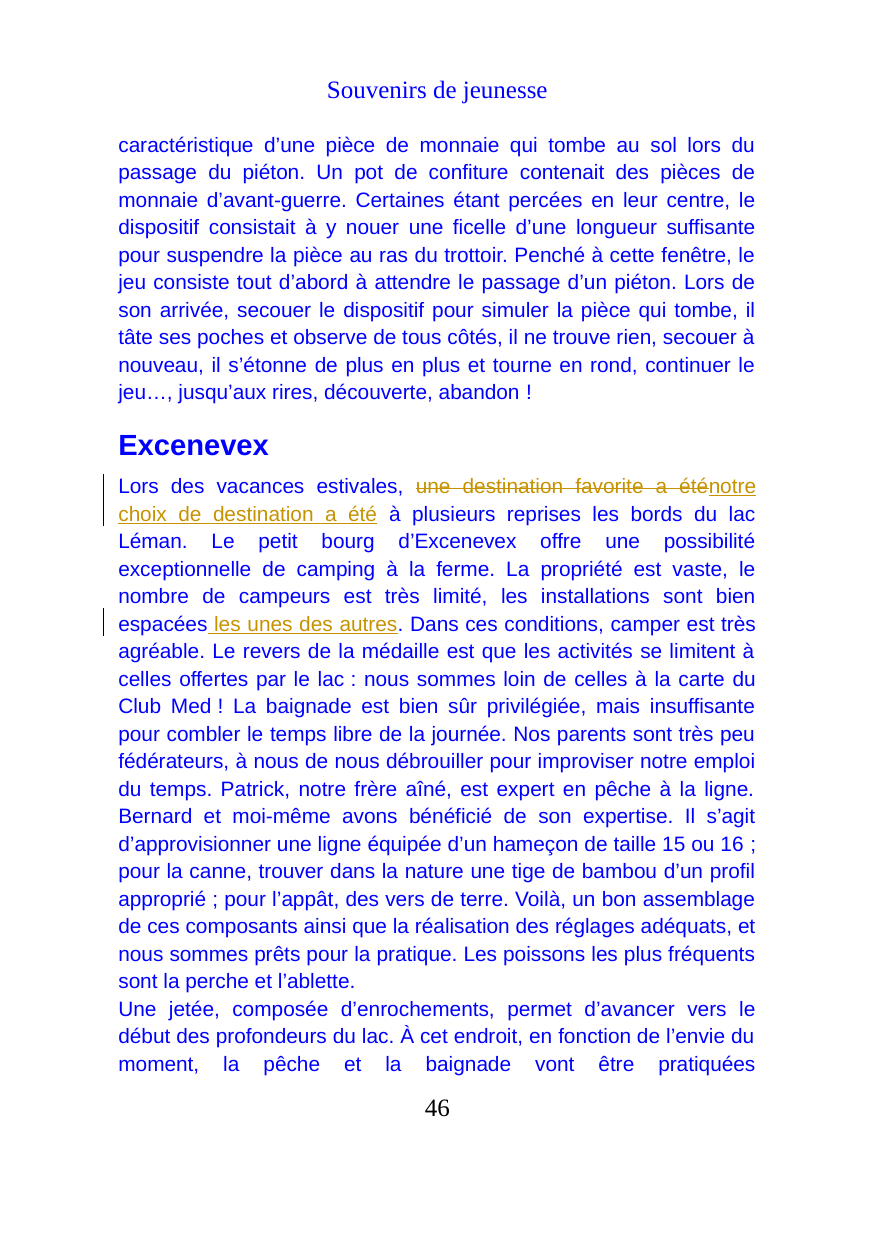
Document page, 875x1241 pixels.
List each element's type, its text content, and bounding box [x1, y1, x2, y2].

subtitle Excenevex [118, 428, 756, 462]
text Une jetée, composée d’enrochements, permet d’avancer vers le début des profondeurs du lac. À cet endroit, en fonction de l’envie du moment, la pêche et la baignade vont être pratiquées [118, 997, 756, 1076]
text Lors des vacances estivales, notre choix de destination a été à plusieurs reprises les bords du lac Léman. Le petit bourg d’Excenevex offre une possibilité exceptionnelle de camping à la ferme. La propriété est vaste, le nombre de campeurs est très limité, les installations sont bien espacées les unes des autres. Dans ces conditions, camper est très agréable. Le revers de la médaille est que les activités se limitent à celles offertes par le lac : nous sommes loin de celles à la carte du Club Med ! La baignade est bien sûr privilégiée, mais insuffisante pour combler le temps libre de la journée. Nos parents sont très peu fédérateurs, à nous de nous débrouiller pour improviser notre emploi du temps. Patrick, notre frère aîné, est expert en pêche à la ligne. Bernard et moi-même avons bénéficié de son expertise. Il s’agit d’approvisionner une ligne équipée d’un hameçon de taille 15 ou 16 ; pour la canne, trouver dans la nature une tige de bambou d’un profil approprié ; pour l’appât, des vers de terre. Voilà, un bon assemblage de ces composants ainsi que la réalisation des réglages adéquats, et nous sommes prêts pour la pratique. Les poissons les plus fréquents sont la perche et l’ablette. [118, 474, 756, 993]
text caractéristique d’une pièce de monnaie qui tombe au sol lors du passage du piéton. Un pot de confiture contenait des pièces de monnaie d’avant-guerre. Certaines étant percées en leur centre, le dispositif consistait à y nouer une ficelle d’une longueur suffisante pour suspendre la pièce au ras du trottoir. Penché à cette fenêtre, le jeu consiste tout d’abord à attendre le passage d’un piéton. Lors de son arrivée, secouer le dispositif pour simuler la pièce qui tombe, il tâte ses poches et observe de tous côtés, il ne trouve rien, secouer à nouveau, il s’étonne de plus en plus et tourne en rond, continuer le jeu…, jusqu’aux rires, découverte, abandon ! [118, 132, 756, 404]
